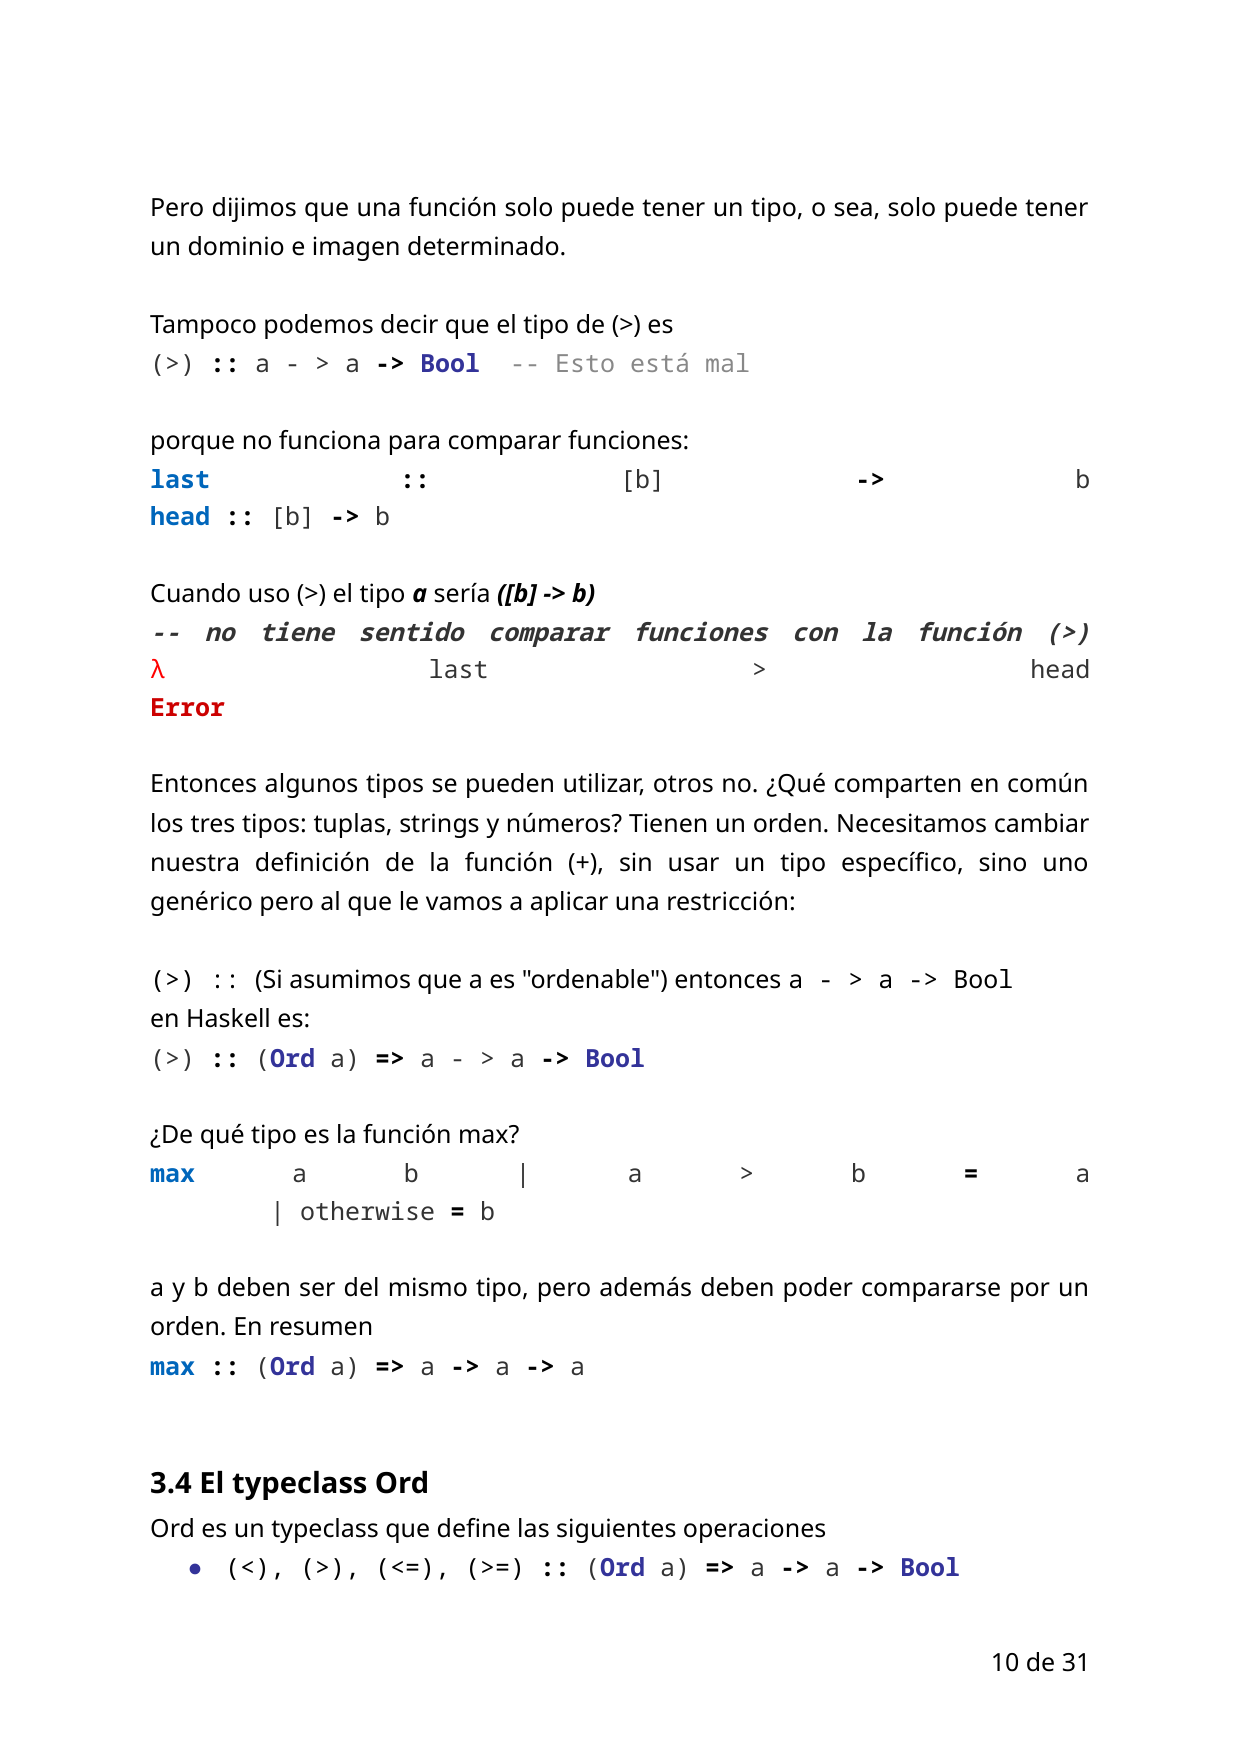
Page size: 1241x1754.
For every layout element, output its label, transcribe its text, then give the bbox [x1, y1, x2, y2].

text (>) :: a - > a -> Bool -- Esto está mal [150, 346, 1090, 380]
text Cuando uso (>) el tipo a sería ([b] -> b) [150, 576, 1090, 609]
text Tampoco podemos decir que el tipo de (>) es [150, 307, 1090, 341]
subtitle 3.4 El typeclass Ord [150, 1462, 1090, 1502]
text max a b | a > b = a | otherwise = b [150, 1156, 1090, 1227]
list (<), (>), (<=), (>=) :: (Ord a) => a -> a -> Bool [187, 1549, 1090, 1583]
text Ord es un typeclass que define las siguientes operaciones [150, 1510, 1090, 1544]
text a y b deben ser del mismo tipo, pero además deben poder compararse por un orden. En resumen [150, 1270, 1090, 1343]
text Pero dijimos que una función solo puede tener un tipo, o sea, solo puede tener un dominio e imagen determinado. [150, 189, 1090, 262]
text en Haskell es: [150, 1001, 1090, 1035]
text -- no tiene sentido comparar funciones con la función (>) λ last > head Error [150, 615, 1090, 723]
text last :: [b] -> b head :: [b] -> b [150, 462, 1090, 533]
text porque no funciona para comparar funciones: [150, 422, 1090, 456]
text (>) :: (Si asumimos que a es "ordenable") entonces a - > a -> Bool [150, 962, 1090, 996]
text Entonces algunos tipos se pueden utilizar, otros no. ¿Qué comparten en común los tres tipos: tuplas, strings y números? Tienen un orden. Necesitamos cambiar nuestra definición de la función (+), sin usar un tipo específico, sino uno genérico pero al que le vamos a aplicar una restricción: [150, 766, 1090, 918]
text ¿De qué tipo es la función max? [150, 1117, 1090, 1151]
text (>) :: (Ord a) => a - > a -> Bool [150, 1040, 1090, 1074]
text max :: (Ord a) => a -> a -> a [150, 1348, 1090, 1382]
